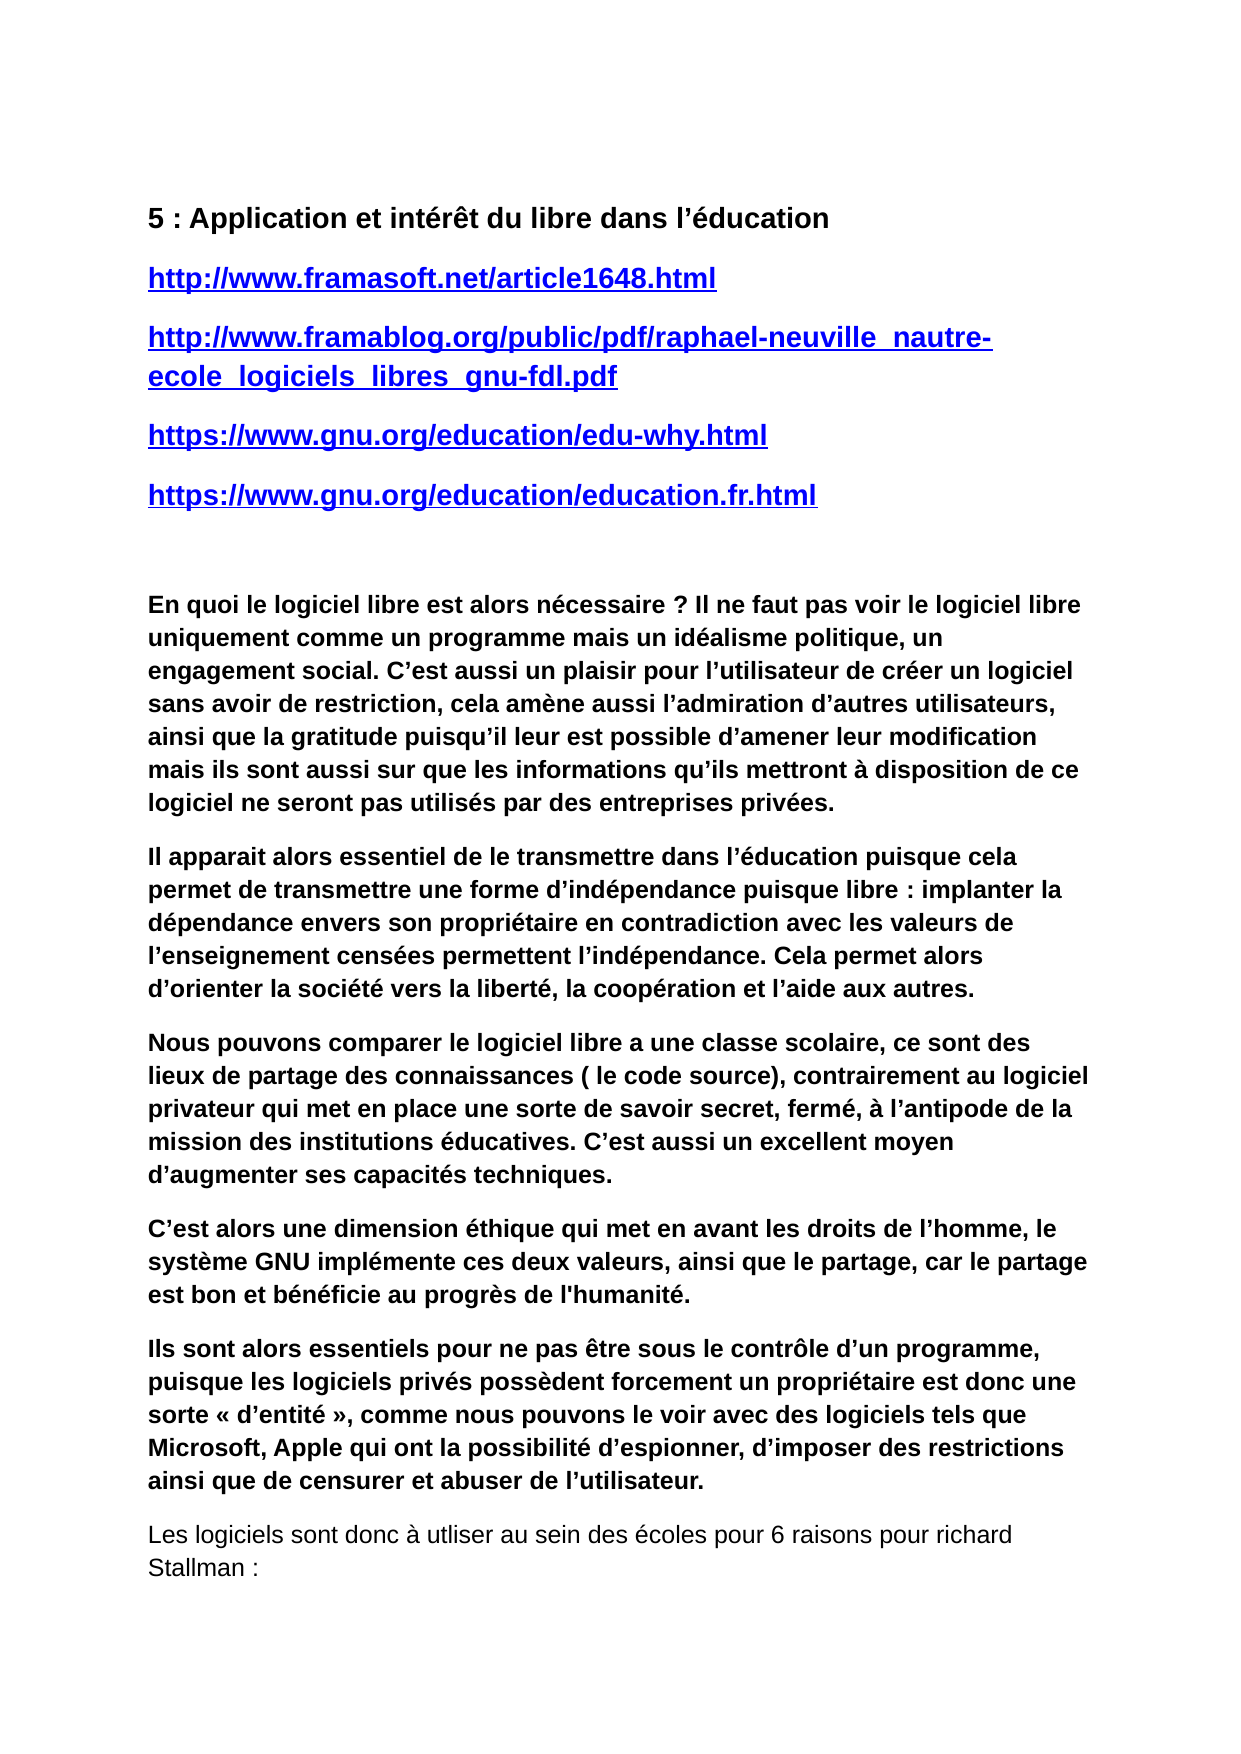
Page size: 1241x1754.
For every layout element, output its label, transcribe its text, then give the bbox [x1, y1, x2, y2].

text C’est alors une dimension éthique qui met en avant les droits de l’homme, le système GNU implémente ces deux valeurs, ainsi que le partage, car le partage est bon et bénéficie au progrès de l'humanité. [148, 1214, 1093, 1308]
text http://www.framablog.org/public/pdf/raphael-neuville_nautre-ecole_logiciels_libres_gnu-fdl.pdf [148, 320, 1093, 392]
text https://www.gnu.org/education/edu-why.html [148, 418, 1093, 452]
text http://www.framasoft.net/article1648.html [148, 261, 1093, 294]
text En quoi le logiciel libre est alors nécessaire ? Il ne faut pas voir le logiciel libre uniquement comme un programme mais un idéalisme politique, un engagement social. C’est aussi un plaisir pour l’utilisateur de créer un logiciel sans avoir de restriction, cela amène aussi l’admiration d’autres utilisateurs, ainsi que la gratitude puisqu’il leur est possible d’amener leur modification mais ils sont aussi sur que les informations qu’ils mettront à disposition de ce logiciel ne seront pas utilisés par des entreprises privées. [148, 590, 1093, 817]
text https://www.gnu.org/education/education.fr.html [148, 477, 1093, 511]
list Les logiciels sont donc à utliser au sein des écoles pour 6 raisons pour richard Stallman : [148, 1519, 1093, 1581]
text Il apparait alors essentiel de le transmettre dans l’éducation puisque cela permet de transmettre une forme d’indépendance puisque libre : implanter la dépendance envers son propriétaire en contradiction avec les valeurs de l’enseignement censées permettent l’indépendance. Cela permet alors d’orienter la société vers la liberté, la coopération et l’aide aux autres. [148, 842, 1093, 1003]
text Ils sont alors essentiels pour ne pas être sous le contrôle d’un programme, puisque les logiciels privés possèdent forcement un propriétaire est donc une sorte « d’entité », comme nous pouvons le voir avec des logiciels tels que Microsoft, Apple qui ont la possibilité d’espionner, d’imposer des restrictions ainsi que de censurer et abuser de l’utilisateur. [148, 1334, 1093, 1494]
text Nous pouvons comparer le logiciel libre a une classe scolaire, ce sont des lieux de partage des connaissances ( le code source), contrairement au logiciel privateur qui met en place une sorte de savoir secret, fermé, à l’antipode de la mission des institutions éducatives. C’est aussi un excellent moyen d’augmenter ses capacités techniques. [148, 1028, 1093, 1189]
text 5 : Application et intérêt du libre dans l’éducation [148, 201, 1093, 235]
